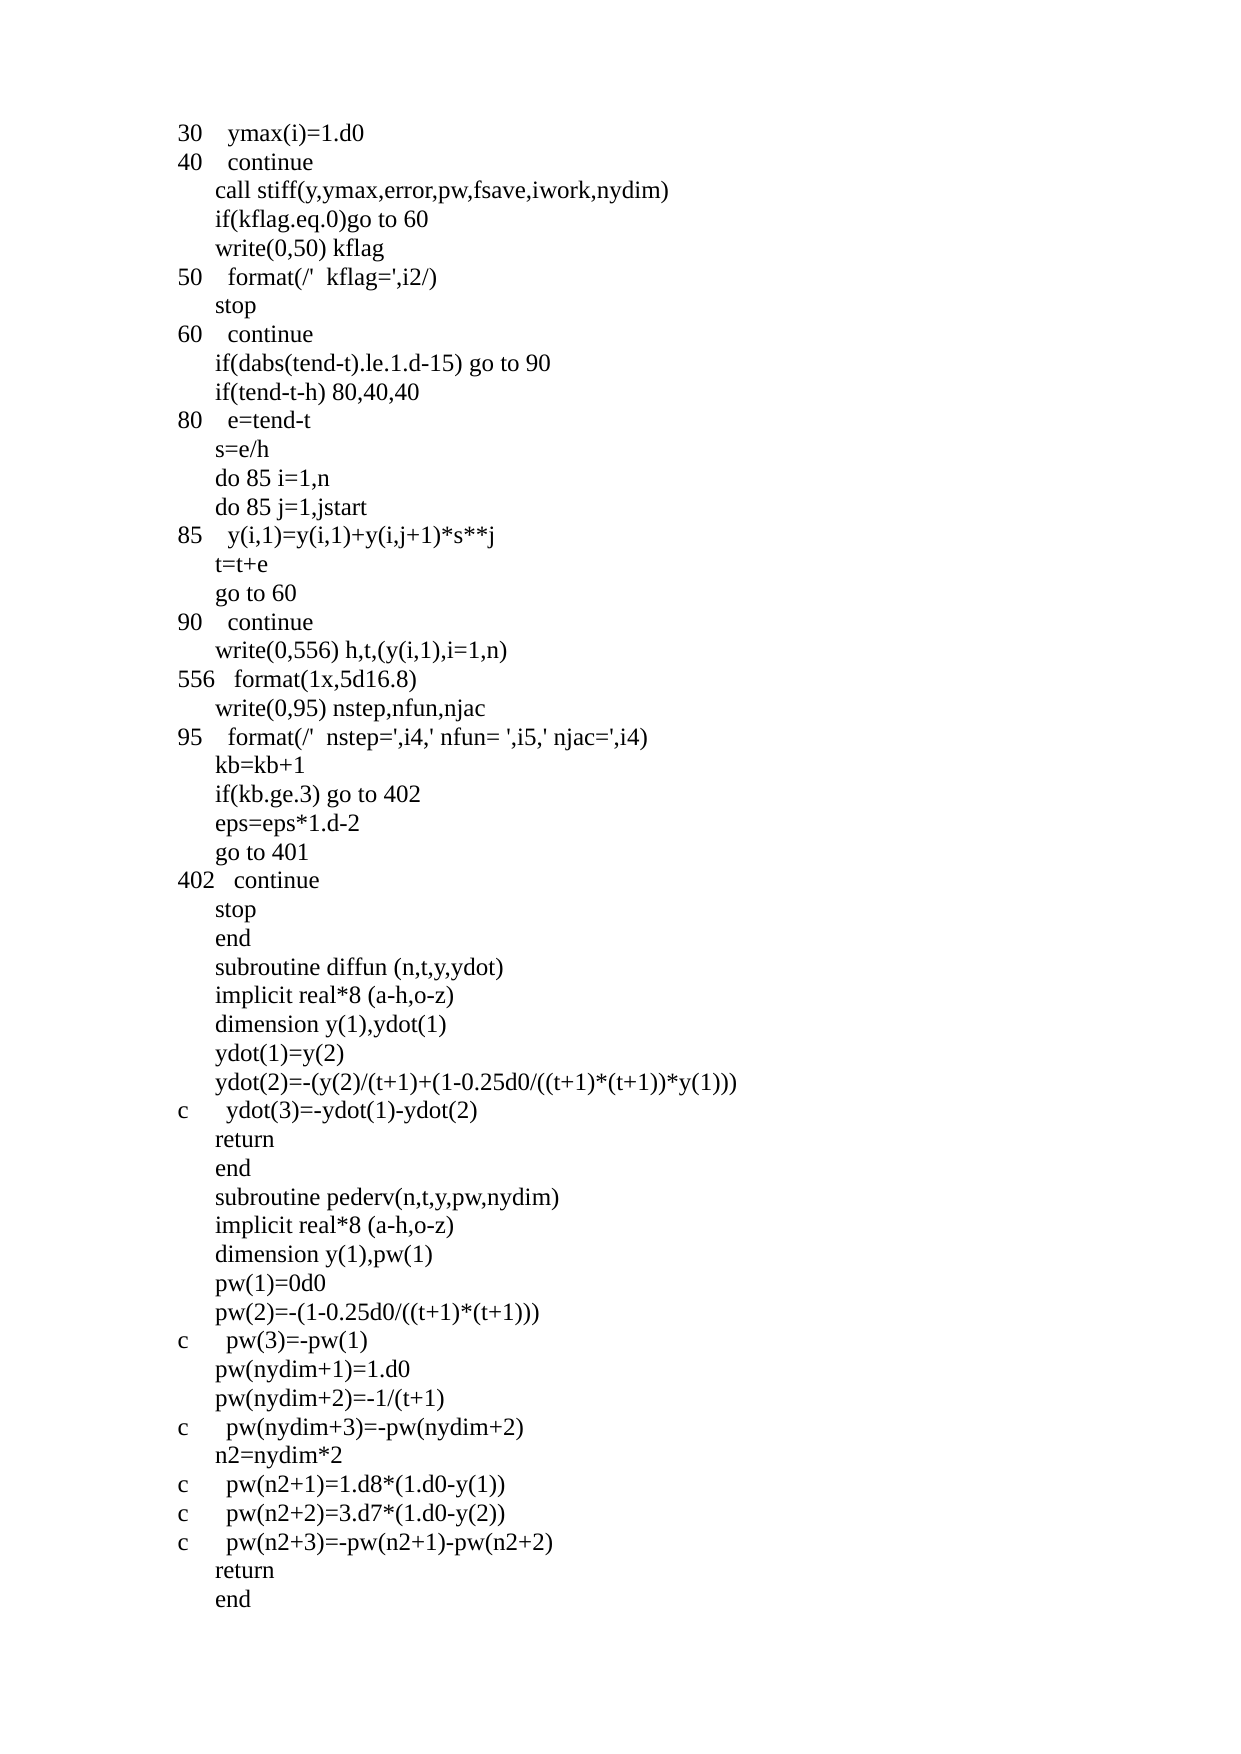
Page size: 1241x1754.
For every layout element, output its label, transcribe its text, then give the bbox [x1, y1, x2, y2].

text 30 ymax(i)=1.d0 [118, 118, 1128, 147]
text dimension y(1),ydot(1) [118, 1009, 1128, 1038]
text 85 y(i,1)=y(i,1)+y(i,j+1)*s**j [118, 521, 1128, 549]
text subroutine diffun (n,t,y,ydot) [118, 952, 1128, 981]
text 50 format(/' kflag=',i2/) [118, 262, 1128, 291]
text 556 format(1x,5d16.8) [118, 664, 1128, 693]
text 90 continue [118, 607, 1128, 636]
text if(kb.ge.3) go to 402 [118, 779, 1128, 808]
text write(0,556) h,t,(y(i,1),i=1,n) [118, 636, 1128, 664]
text end [118, 1153, 1128, 1182]
text 60 continue [118, 319, 1128, 348]
text stop [118, 894, 1128, 923]
text if(kflag.eq.0)go to 60 [118, 204, 1128, 233]
text pw(nydim+2)=-1/(t+1) [118, 1383, 1128, 1412]
text ydot(1)=y(2) [118, 1038, 1128, 1067]
text return [118, 1556, 1128, 1584]
text ydot(2)=-(y(2)/(t+1)+(1-0.25d0/((t+1)*(t+1))*y(1))) [118, 1067, 1128, 1096]
text c pw(nydim+3)=-pw(nydim+2) [118, 1412, 1128, 1441]
text c pw(n2+2)=3.d7*(1.d0-y(2)) [118, 1498, 1128, 1527]
text c pw(3)=-pw(1) [118, 1326, 1128, 1354]
text eps=eps*1.d-2 [118, 808, 1128, 837]
text if(dabs(tend-t).le.1.d-15) go to 90 [118, 348, 1128, 377]
text end [118, 1584, 1128, 1613]
text pw(1)=0d0 [118, 1268, 1128, 1297]
text call stiff(y,ymax,error,pw,fsave,iwork,nydim) [118, 176, 1128, 204]
text 402 continue [118, 866, 1128, 894]
text go to 60 [118, 578, 1128, 607]
text subroutine pederv(n,t,y,pw,nydim) [118, 1182, 1128, 1211]
text if(tend-t-h) 80,40,40 [118, 377, 1128, 406]
text dimension y(1),pw(1) [118, 1239, 1128, 1268]
text c ydot(3)=-ydot(1)-ydot(2) [118, 1096, 1128, 1124]
text kb=kb+1 [118, 751, 1128, 779]
text 80 e=tend-t [118, 406, 1128, 434]
text n2=nydim*2 [118, 1441, 1128, 1469]
text t=t+e [118, 549, 1128, 578]
text 40 continue [118, 147, 1128, 176]
text do 85 j=1,jstart [118, 492, 1128, 521]
text end [118, 923, 1128, 952]
text c pw(n2+3)=-pw(n2+1)-pw(n2+2) [118, 1527, 1128, 1556]
text write(0,50) kflag [118, 233, 1128, 262]
text c pw(n2+1)=1.d8*(1.d0-y(1)) [118, 1469, 1128, 1498]
text implicit real*8 (a-h,o-z) [118, 1211, 1128, 1239]
text stop [118, 291, 1128, 319]
text go to 401 [118, 837, 1128, 866]
text implicit real*8 (a-h,o-z) [118, 981, 1128, 1009]
text pw(nydim+1)=1.d0 [118, 1354, 1128, 1383]
text do 85 i=1,n [118, 463, 1128, 492]
text 95 format(/' nstep=',i4,' nfun= ',i5,' njac=',i4) [118, 722, 1128, 751]
text s=e/h [118, 434, 1128, 463]
text write(0,95) nstep,nfun,njac [118, 693, 1128, 722]
text return [118, 1124, 1128, 1153]
text pw(2)=-(1-0.25d0/((t+1)*(t+1))) [118, 1297, 1128, 1326]
